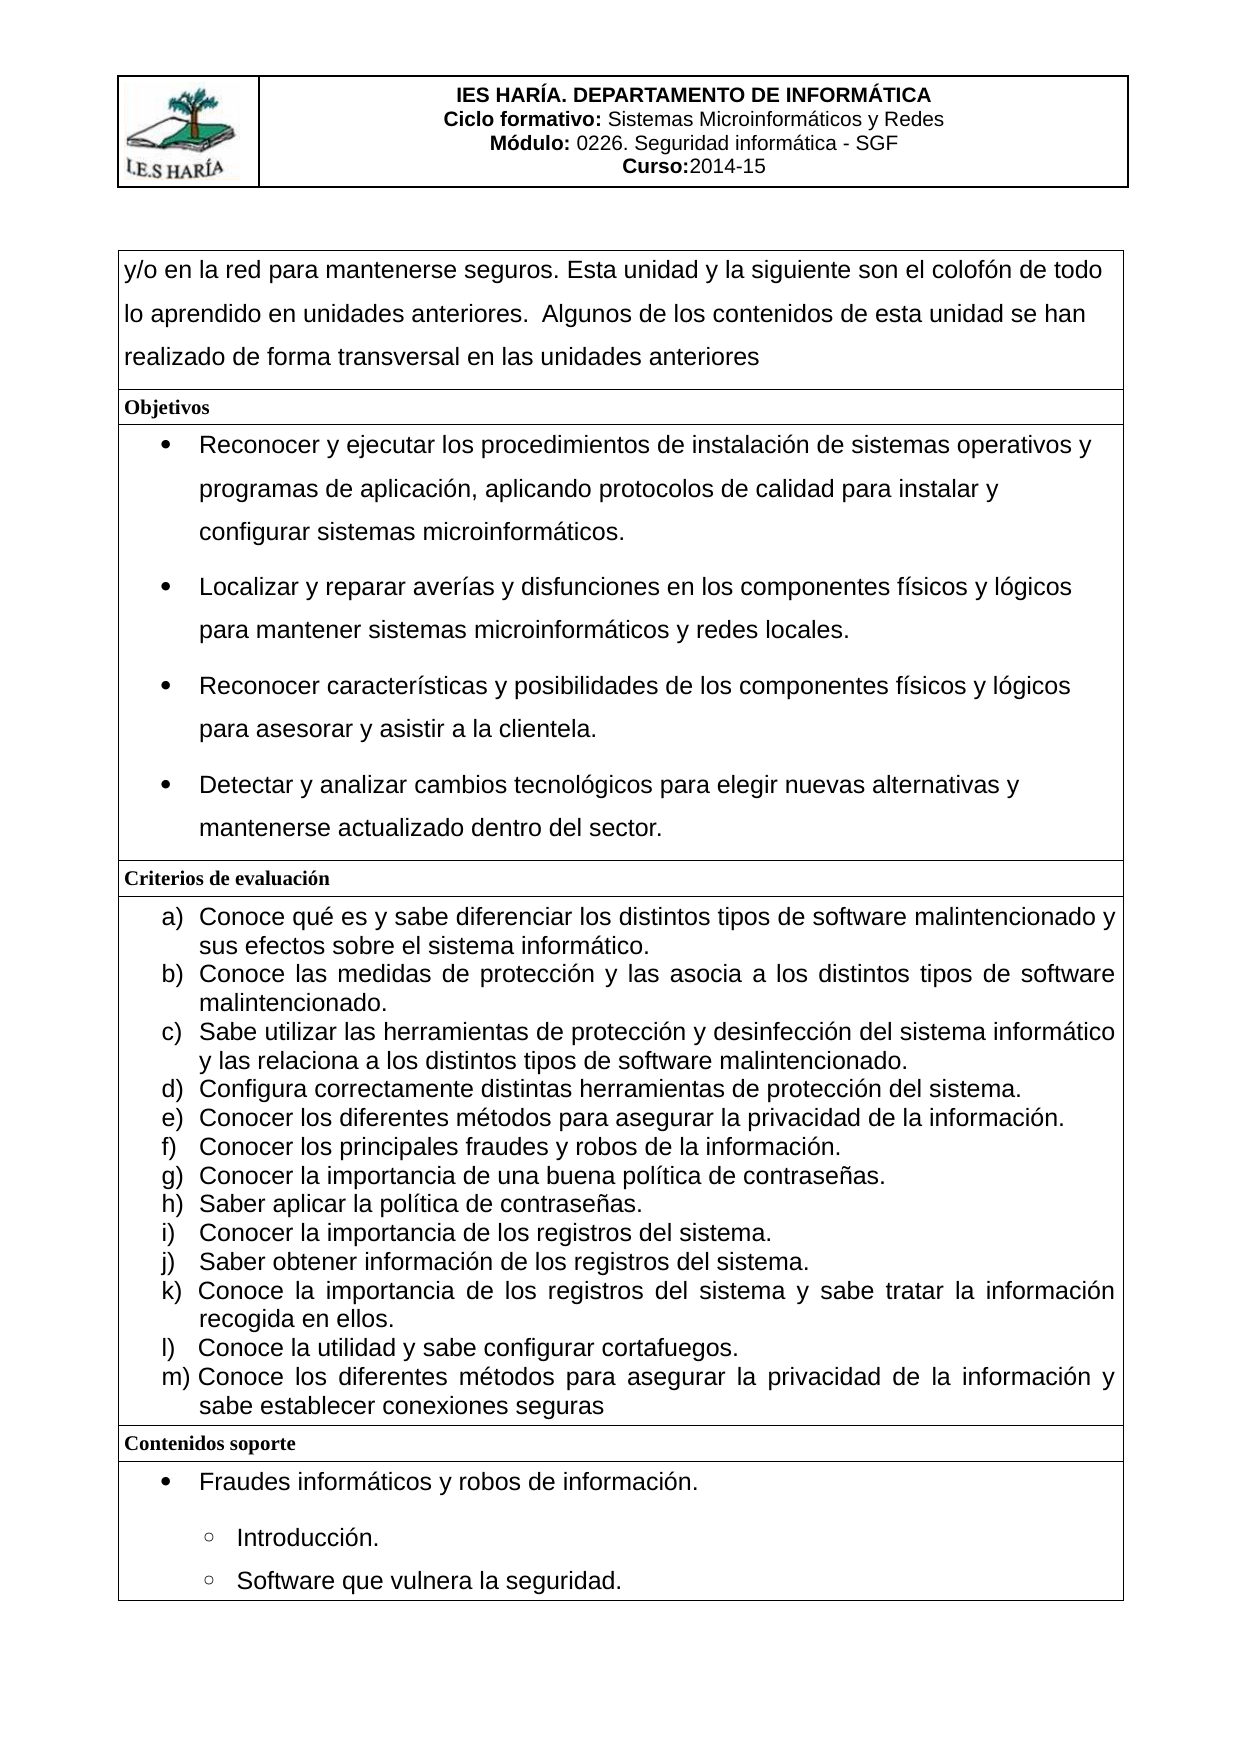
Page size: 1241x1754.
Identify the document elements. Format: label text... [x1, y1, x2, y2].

table_cell Conoce qué es y sabe diferenciar los distintos tipos de software malintencionado y sus efectos sobre el sistema informático. Conoce las medidas de protección y las asocia a los distintos tipos de software malintencionado. Sabe utilizar las herramientas de protección y desinfección del sistema informático y las relaciona a los distintos tipos de software malintencionado. Configura correctamente distintas herramientas de protección del sistema. Conocer los diferentes métodos para asegurar la privacidad de la información. Conocer los principales fraudes y robos de la información. Conocer la importancia de una buena política de contraseñas. Saber aplicar la política de contraseñas. Conocer la importancia de los registros del sistema. Saber obtener información de los registros del sistema. Conoce la importancia de los registros del sistema y sabe tratar la información recogida en ellos. Conoce la utilidad y sabe configurar cortafuegos. Conoce los diferentes métodos para asegurar la privacidad de la información y sabe establecer conexiones seguras [119, 897, 1123, 1425]
table_cell y/o en la red para mantenerse seguros. Esta unidad y la siguiente son el colofón de todo lo aprendido en unidades anteriores. Algunos de los contenidos de esta unidad se han realizado de forma transversal en las unidades anteriores [119, 251, 1123, 389]
table_cell Fraudes informáticos y robos de información. Introducción. Software que vulnera la seguridad. Vulnerabilidad del software. Tipos de ataques. Atacantes. Fraude en Internet. Control de acceso a la información. En el sistema operativo. Control de acceso a la información. Monitorización del sistema. Recursos de seguridad en el sistema operativo. [119, 1462, 1123, 1600]
picture [123, 82, 241, 180]
table_cell Reconocer y ejecutar los procedimientos de instalación de sistemas operativos y programas de aplicación, aplicando protocolos de calidad para instalar y configurar sistemas microinformáticos. Localizar y reparar averías y disfunciones en los componentes físicos y lógicos para mantener sistemas microinformáticos y redes locales. Reconocer características y posibilidades de los componentes físicos y lógicos para asesorar y asistir a la clientela. Detectar y analizar cambios tecnológicos para elegir nuevas alternativas y mantenerse actualizado dentro del sector. [119, 425, 1123, 860]
table_cell Objetivos [119, 390, 1123, 424]
table_cell Contenidos soporte [119, 1426, 1123, 1461]
table_cell Criterios de evaluación [119, 861, 1123, 896]
